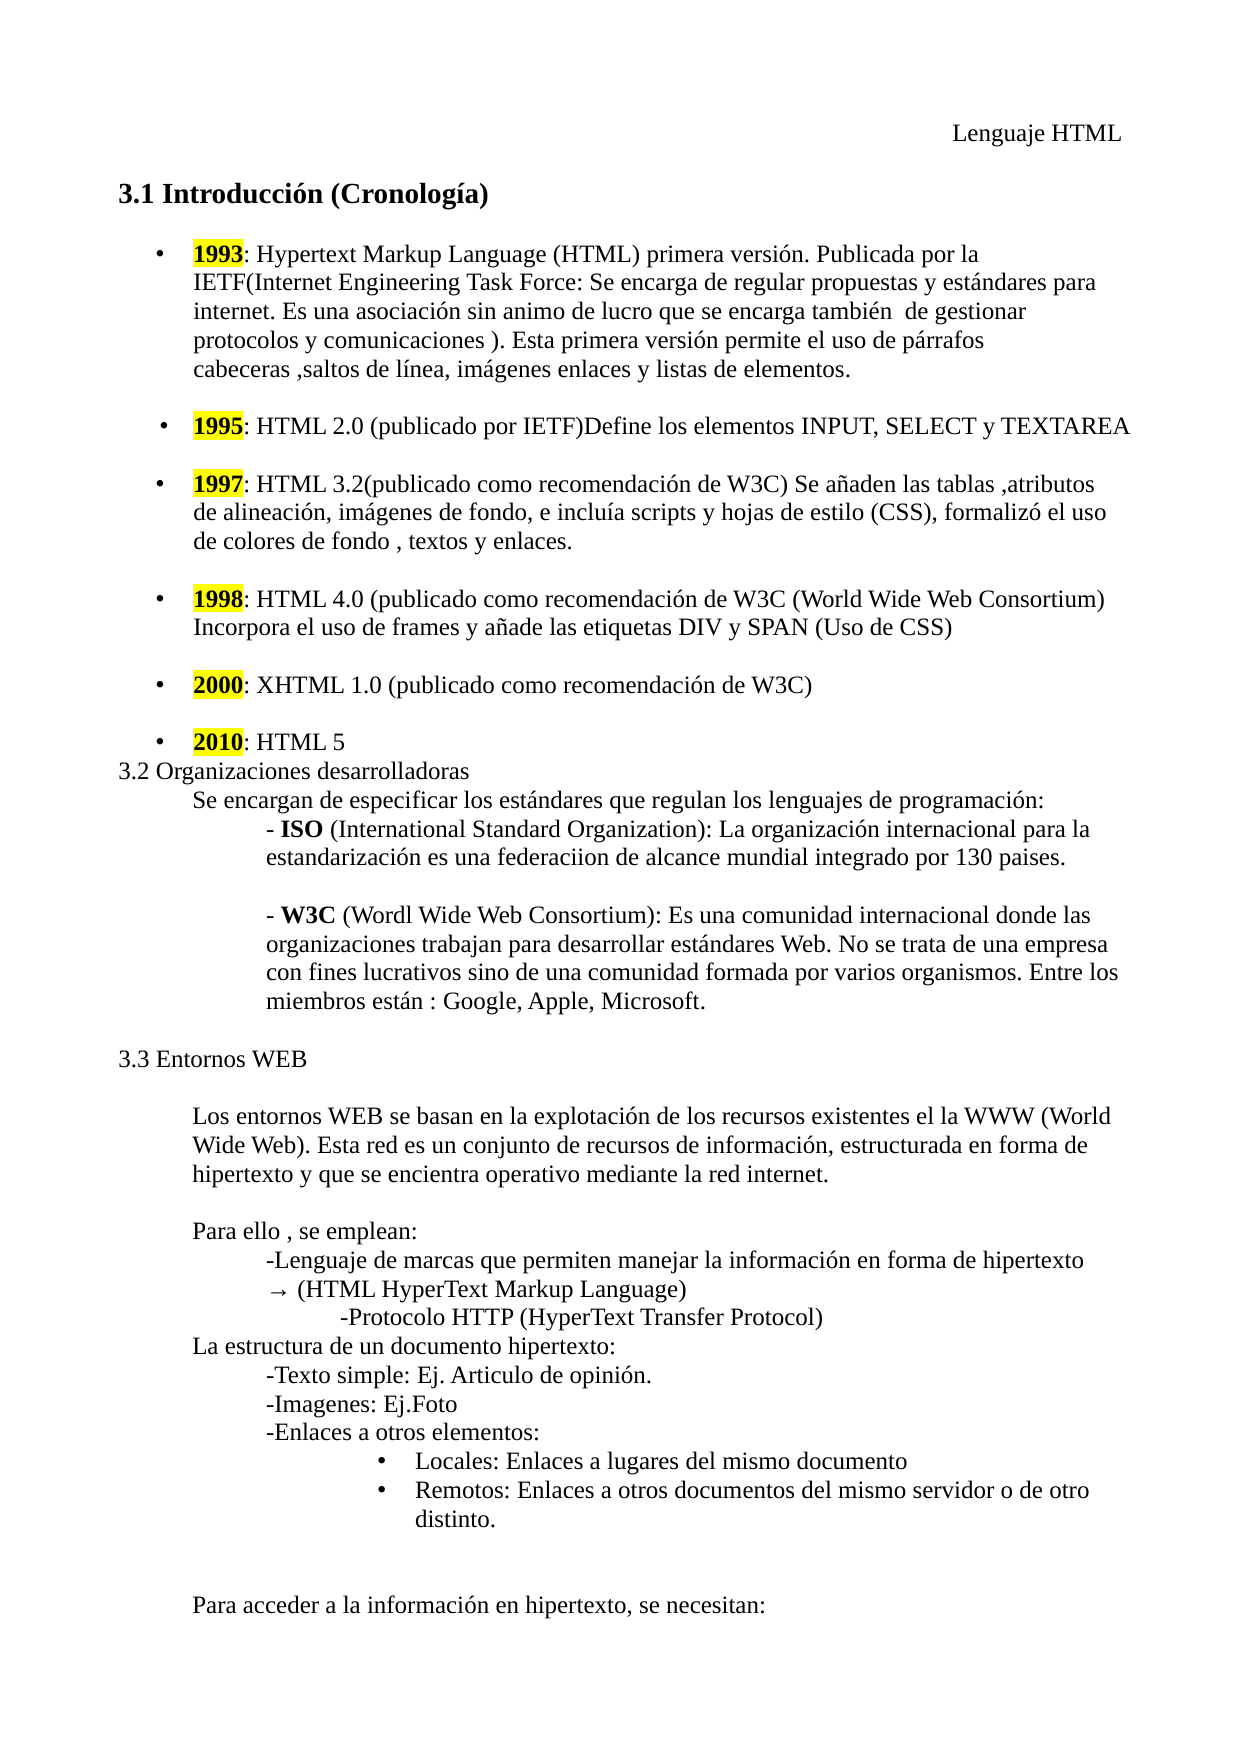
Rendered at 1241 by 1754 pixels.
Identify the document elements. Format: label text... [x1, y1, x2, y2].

text -Protocolo HTTP (HyperText Transfer Protocol) [118, 1302, 1122, 1331]
text - ISO (International Standard Organization): La organización internacional para la estandarización es una federaciion de alcance mundial integrado por 130 paises. [118, 814, 1122, 871]
list 1997: HTML 3.2(publicado como recomendación de W3C) Se añaden las tablas ,atributos de alineación, imágenes de fondo, e incluía scripts y hojas de estilo (CSS), formalizó el uso de colores de fondo , textos y enlaces. [156, 469, 1122, 555]
text -Enlaces a otros elementos: [118, 1417, 1122, 1446]
text Wide Web). Esta red es un conjunto de recursos de información, estructurada en forma de hipertexto y que se encientra operativo mediante la red internet. [118, 1130, 1122, 1187]
list 1993: Hypertext Markup Language (HTML) primera versión. Publicada por la IETF(Internet Engineering Task Force: Se encarga de regular propuestas y estándares para internet. Es una asociación sin animo de lucro que se encarga también de gestionar protocolos y comunicaciones ). Esta primera versión permite el uso de párrafos cabeceras ,saltos de línea, imágenes enlaces y listas de elementos. [156, 239, 1122, 382]
list 2010: HTML 5 [156, 727, 1122, 756]
text 3.3 Entornos WEB [118, 1044, 1122, 1072]
text Para ello , se emplean: [118, 1216, 1122, 1245]
text -Texto simple: Ej. Articulo de opinión. [118, 1360, 1122, 1389]
text Se encargan de especificar los estándares que regulan los lenguajes de programación: [118, 785, 1122, 814]
text 3.1 Introducción (Cronología) [118, 176, 1122, 210]
list 1998: HTML 4.0 (publicado como recomendación de W3C (World Wide Web Consortium) Incorpora el uso de frames y añade las etiquetas DIV y SPAN (Uso de CSS) [156, 584, 1122, 641]
text Los entornos WEB se basan en la explotación de los recursos existentes el la WWW (World [118, 1101, 1122, 1130]
text Para acceder a la información en hipertexto, se necesitan: [118, 1590, 1122, 1619]
text La estructura de un documento hipertexto: [118, 1331, 1122, 1360]
list 2000: XHTML 1.0 (publicado como recomendación de W3C) [156, 670, 1122, 699]
list 1995: HTML 2.0 (publicado por IETF)Define los elementos INPUT, SELECT y TEXTAREA [159, 411, 1169, 440]
text → (HTML HyperText Markup Language) [118, 1274, 1122, 1302]
list Locales: Enlaces a lugares del mismo documento [377, 1446, 1122, 1475]
list Remotos: Enlaces a otros documentos del mismo servidor o de otro distinto. [377, 1475, 1122, 1532]
text 3.2 Organizaciones desarrolladoras [118, 756, 1122, 785]
text -Lenguaje de marcas que permiten manejar la información en forma de hipertexto [118, 1245, 1122, 1274]
text - W3C (Wordl Wide Web Consortium): Es una comunidad internacional donde las organizaciones trabajan para desarrollar estándares Web. No se trata de una empresa con fines lucrativos sino de una comunidad formada por varios organismos. Entre los miembros están : Google, Apple, Microsoft. [118, 900, 1122, 1015]
text -Imagenes: Ej.Foto [118, 1389, 1122, 1417]
